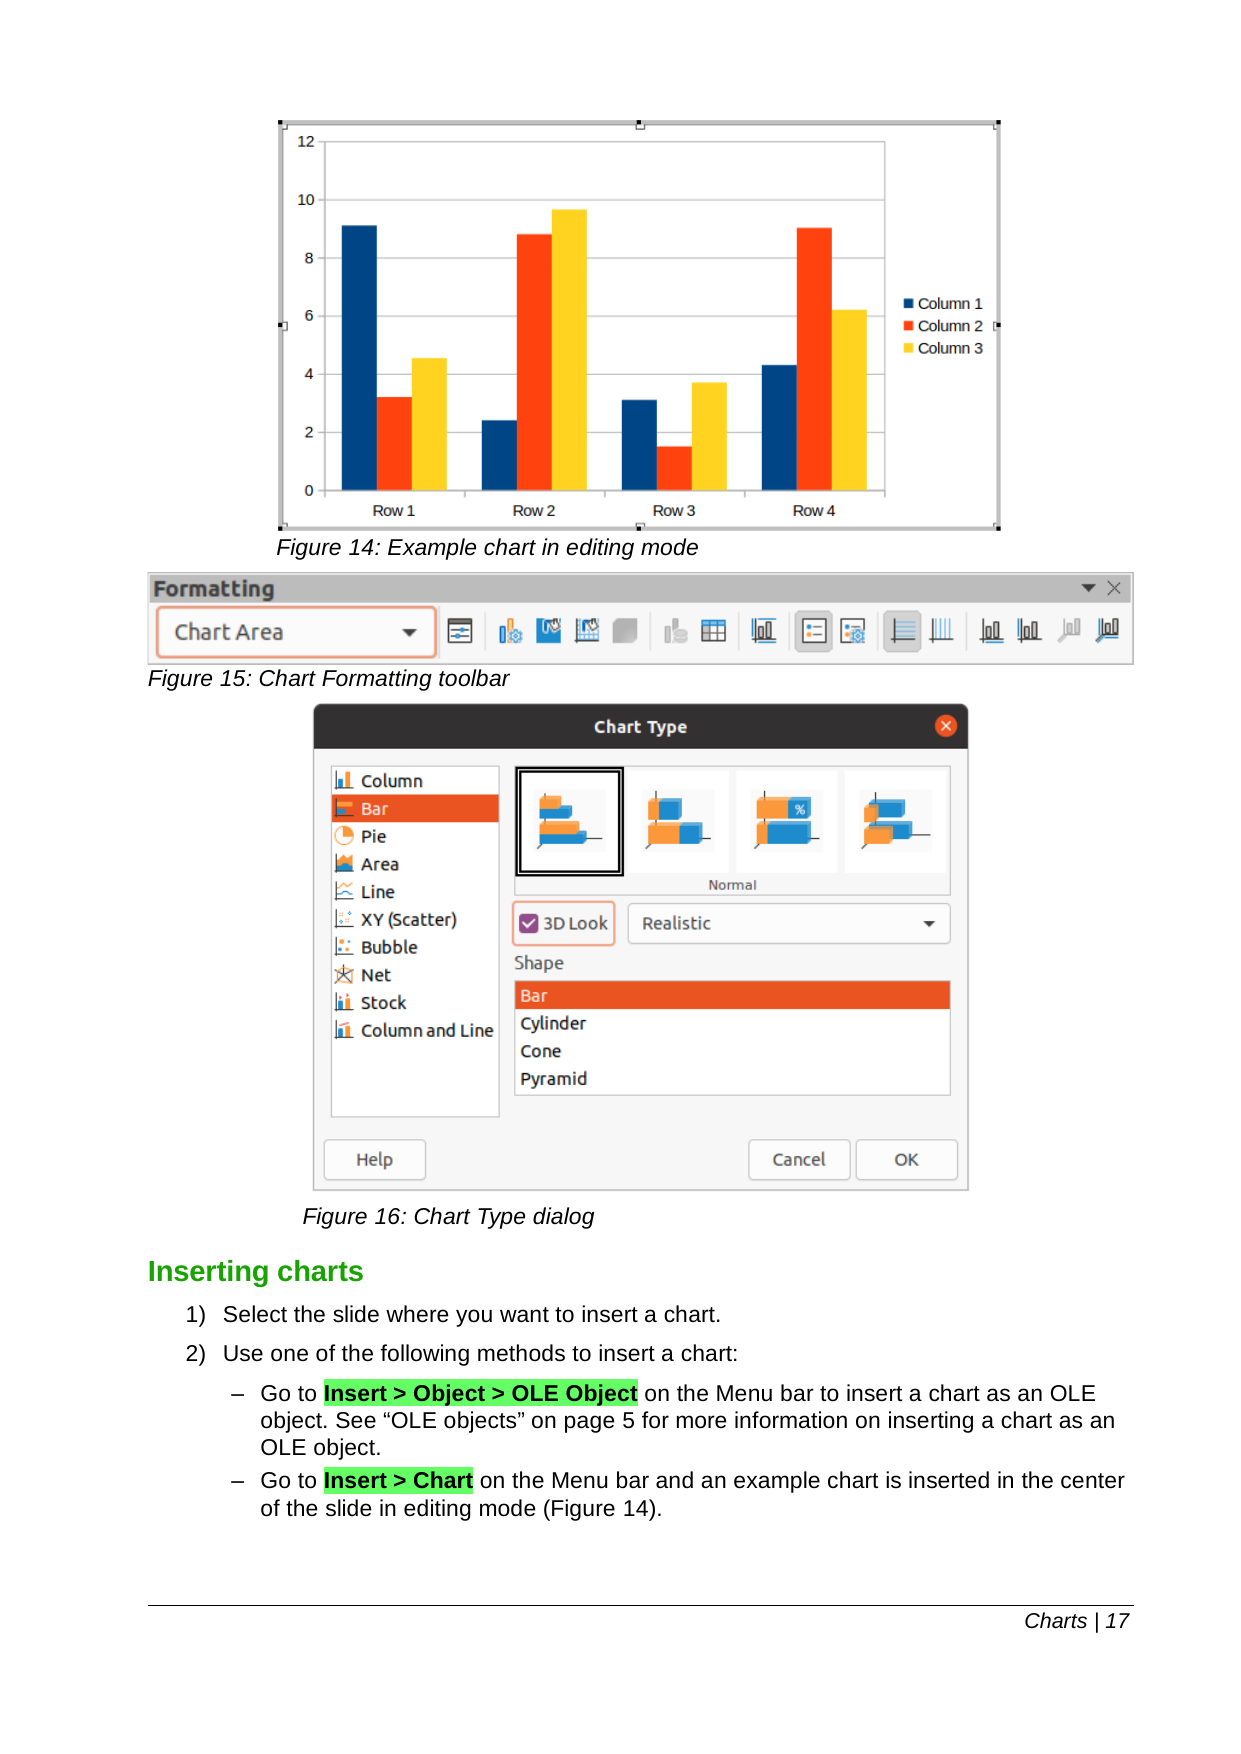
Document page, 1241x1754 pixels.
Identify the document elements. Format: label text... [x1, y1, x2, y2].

subtitle Inserting charts [148, 1254, 1134, 1288]
text Figure 14: Example chart in editing mode [276, 534, 1005, 561]
list Go to Insert > Chart on the Menu bar and an example chart is inserted in the center of the slide in editing mode (Figure 14). [231, 1467, 1134, 1521]
list Use one of the following methods to insert a chart: [206, 1340, 1134, 1367]
text Figure 16: Chart Type dialog [302, 1202, 979, 1229]
text Figure 15: Chart Formatting toolbar [148, 665, 1134, 691]
picture [147, 572, 1134, 665]
picture [302, 703, 980, 1202]
picture [276, 118, 1006, 534]
list Select the slide where you want to insert a chart. [206, 1300, 1134, 1327]
list Go to Insert > Object > OLE Object on the Menu bar to insert a chart as an OLE object. See “OLE objects” on page 5 for more information on inserting a chart as an OLE object. [231, 1379, 1134, 1461]
